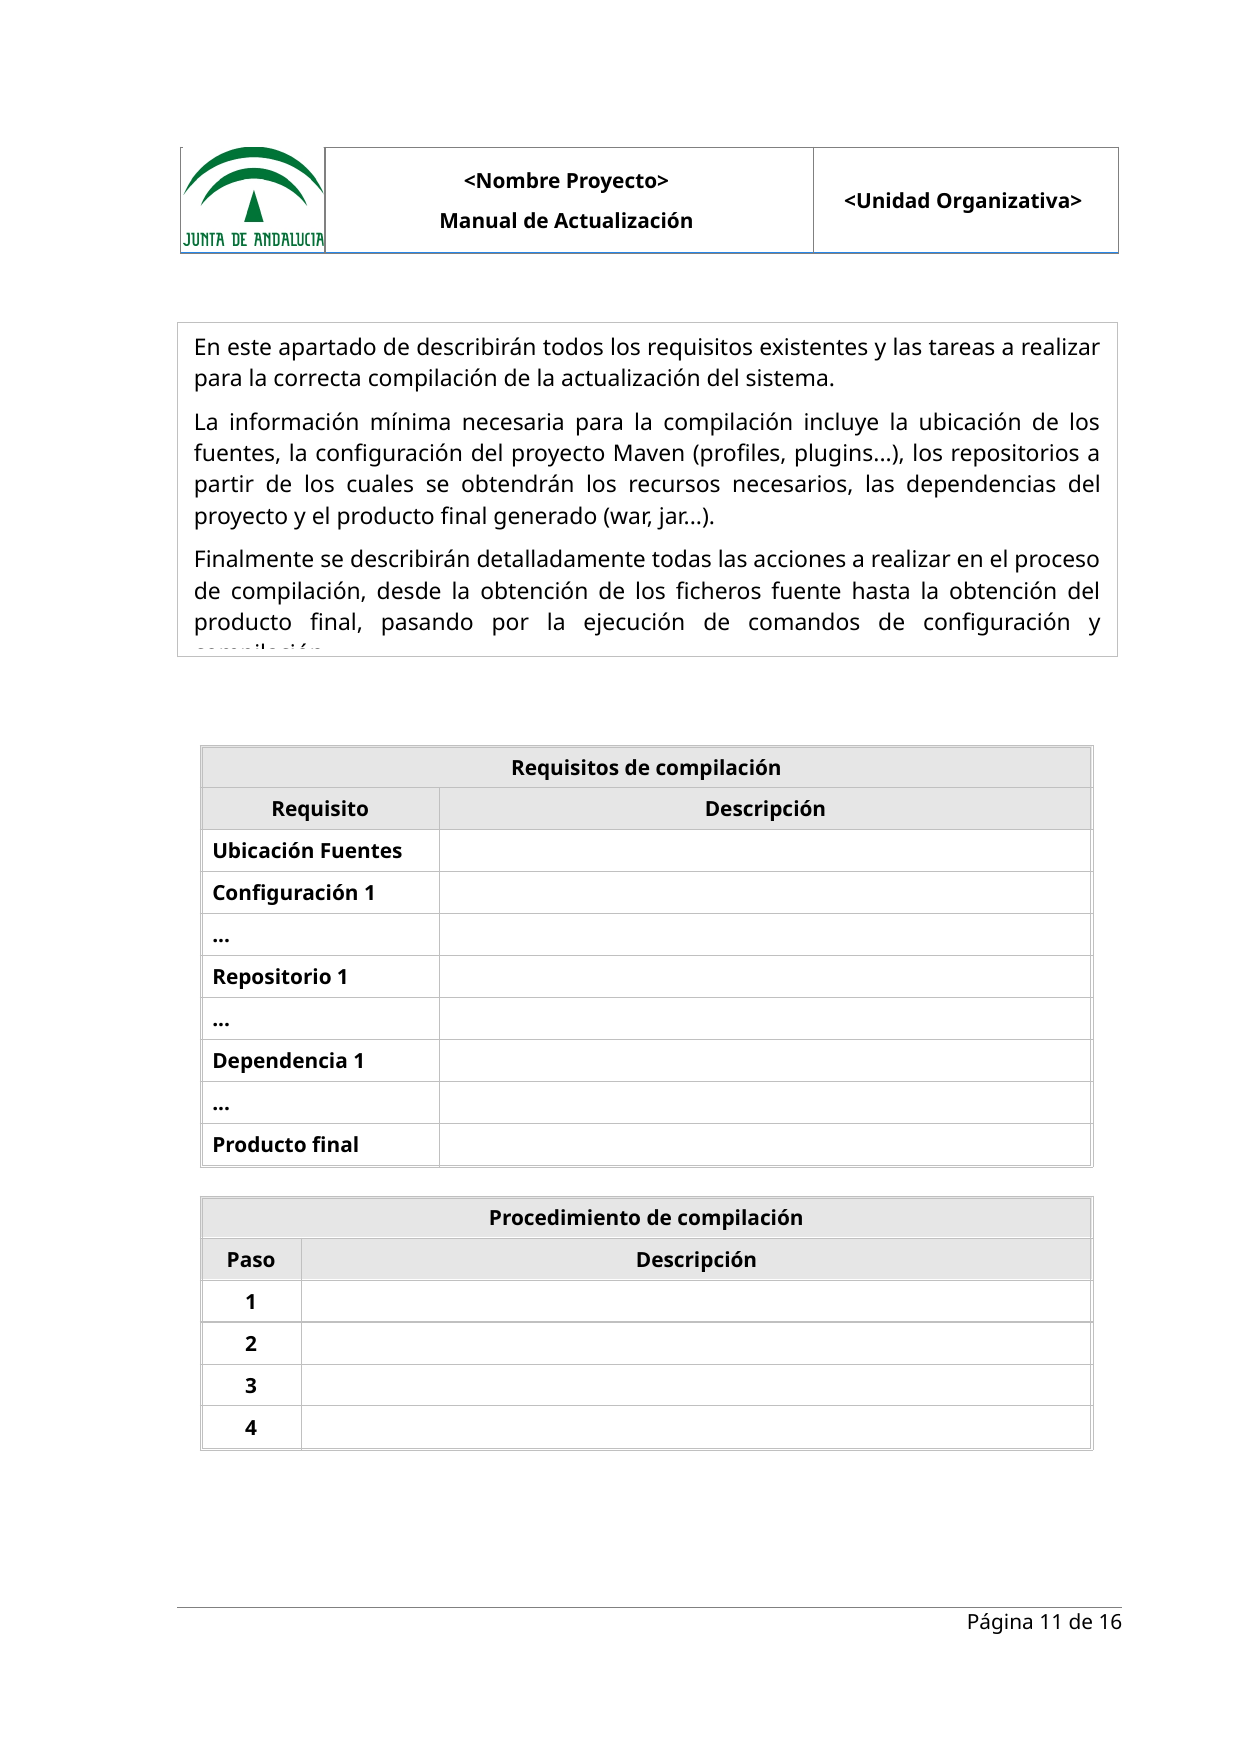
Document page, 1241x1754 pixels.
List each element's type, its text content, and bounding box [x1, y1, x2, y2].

text Finalmente se describirán detalladamente todas las acciones a realizar en el proceso de compilación, desde la obtención de los ficheros fuente hasta la obtención del producto final, pasando por la ejecución de comandos de configuración y compilación. [194, 543, 1101, 648]
table_cell [440, 872, 1090, 913]
table_cell [302, 1365, 1090, 1405]
table_cell [302, 1406, 1090, 1447]
table_cell Paso [203, 1239, 301, 1279]
picture [183, 147, 324, 246]
table_cell Producto final [203, 1124, 439, 1165]
table_cell Requisito [203, 788, 439, 829]
table_cell [440, 914, 1090, 955]
table_cell [302, 1323, 1090, 1363]
table_header Requisitos de compilación [203, 748, 1090, 787]
table_cell 2 [203, 1323, 301, 1363]
table_cell [440, 956, 1090, 997]
table_cell [440, 1040, 1090, 1081]
table_cell [440, 830, 1090, 871]
table_cell [440, 1124, 1090, 1165]
table_cell 1 [203, 1281, 301, 1321]
table_cell [440, 1082, 1090, 1123]
table_cell [440, 998, 1090, 1039]
text La información mínima necesaria para la compilación incluye la ubicación de los fuentes, la configuración del proyecto Maven (profiles, plugins...), los repositorios a partir de los cuales se obtendrán los recursos necesarios, las dependencias del proyecto y el producto final generado (war, jar...). [194, 406, 1101, 531]
table_cell ... [203, 998, 439, 1039]
table_cell Configuración 1 [203, 872, 439, 913]
table_cell Descripción [440, 788, 1090, 829]
table_cell 3 [203, 1365, 301, 1405]
table_cell ... [203, 914, 439, 955]
table_cell Ubicación Fuentes [203, 830, 439, 871]
table_cell Descripción [302, 1239, 1090, 1279]
table_header Procedimiento de compilación [203, 1199, 1090, 1237]
text En este apartado de describirán todos los requisitos existentes y las tareas a realizar para la correcta compilación de la actualización del sistema. [194, 331, 1101, 393]
table_cell ... [203, 1082, 439, 1123]
table_cell [302, 1281, 1090, 1321]
table_cell Repositorio 1 [203, 956, 439, 997]
table_cell Dependencia 1 [203, 1040, 439, 1081]
table_cell 4 [203, 1406, 301, 1447]
